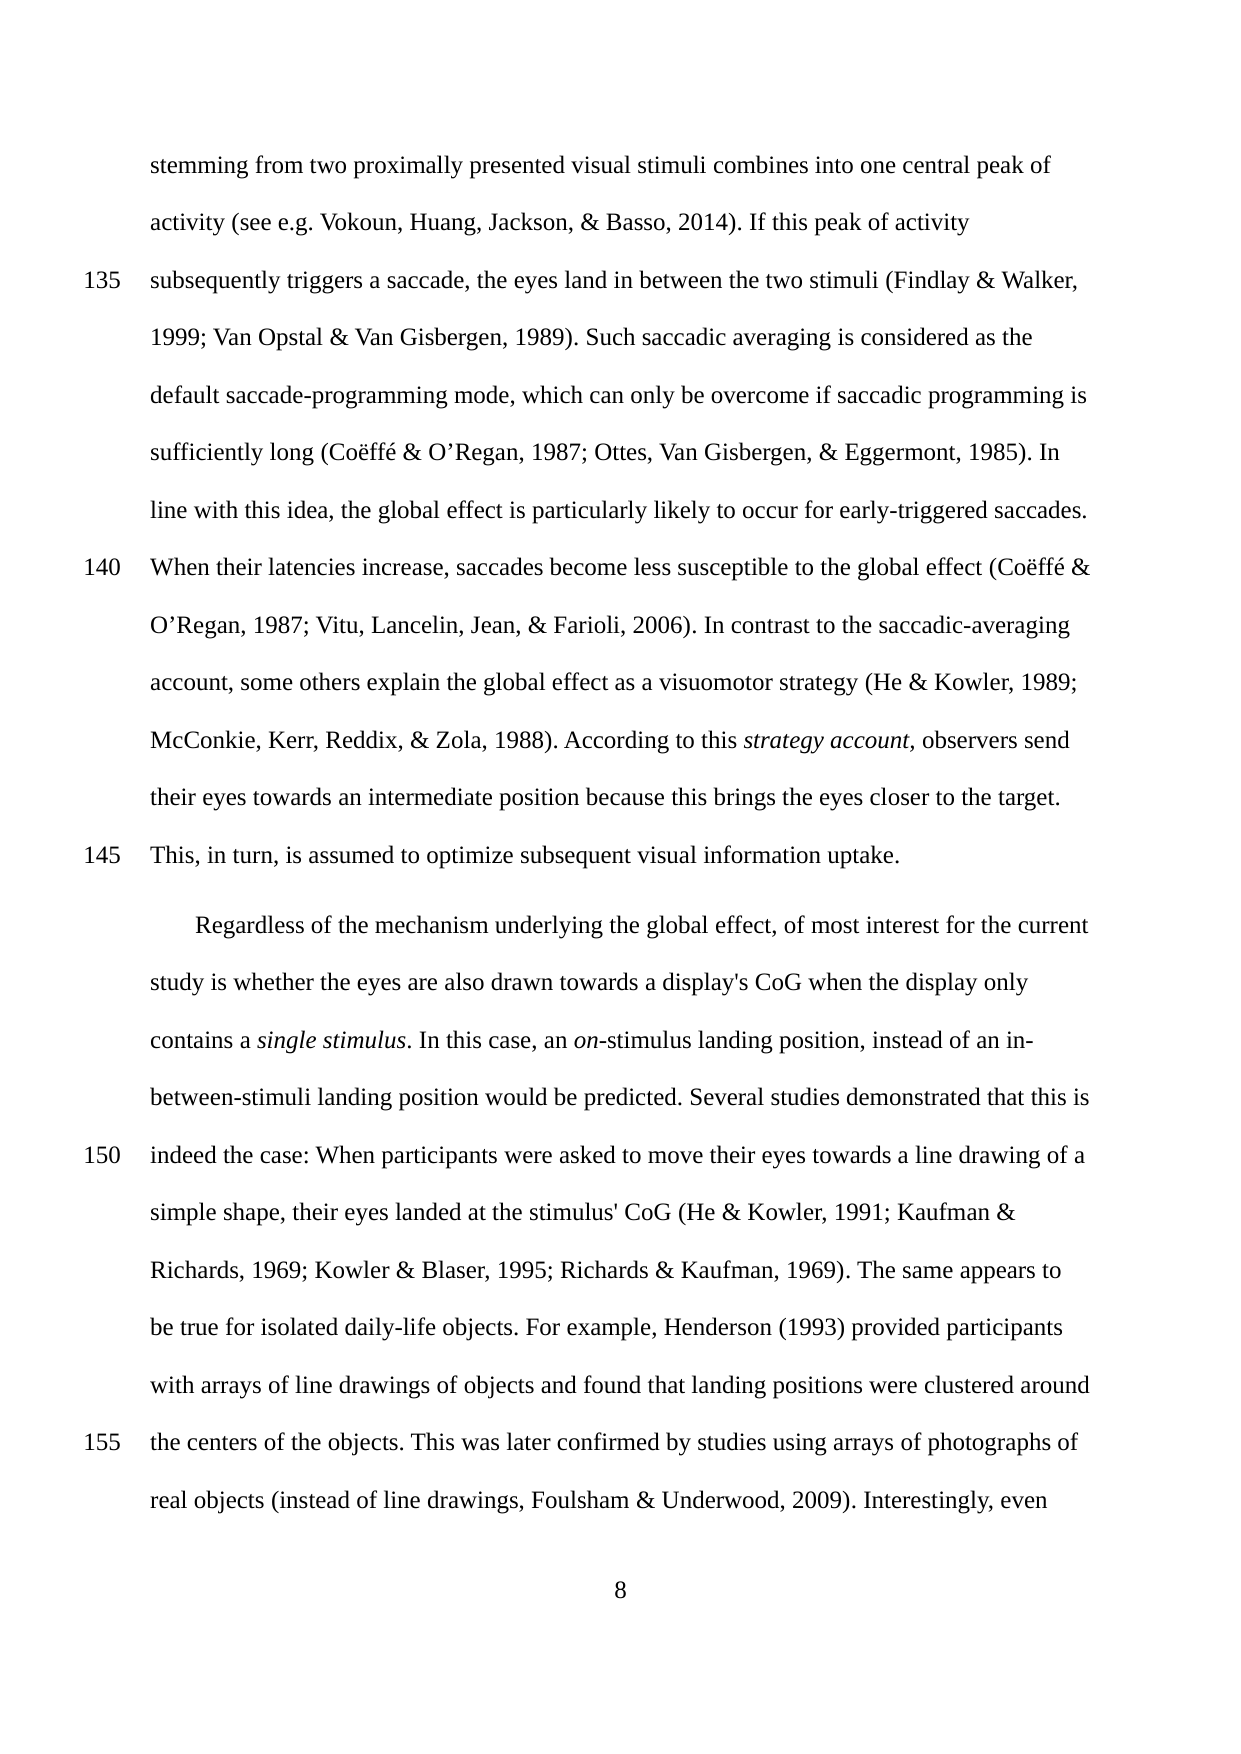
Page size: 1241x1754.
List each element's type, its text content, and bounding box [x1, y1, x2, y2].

text Regardless of the mechanism underlying the global effect, of most interest for the current study is whether the eyes are also drawn towards a display's CoG when the display only contains a single stimulus. In this case, an on-stimulus landing position, instead of an in-between-stimuli landing position would be predicted. Several studies demonstrated that this is indeed the case: When participants were asked to move their eyes towards a line drawing of a simple shape, their eyes landed at the stimulus' CoG (He & Kowler, 1991; Kaufman & Richards, 1969; Kowler & Blaser, 1995; Richards & Kaufman, 1969). The same appears to be true for isolated daily-life objects. For example, Henderson (1993) provided participants with arrays of line drawings of objects and found that landing positions were clustered around the centers of the objects. This was later confirmed by studies using arrays of photographs of real objects (instead of line drawings, Foulsham & Underwood, 2009). Interestingly, even [150, 910, 1091, 1514]
text stemming from two proximally presented visual stimuli combines into one central peak of activity (see e.g. Vokoun, Huang, Jackson, & Basso, 2014). If this peak of activity subsequently triggers a saccade, the eyes land in between the two stimuli (Findlay & Walker, 1999; Van Opstal & Van Gisbergen, 1989). Such saccadic averaging is considered as the default saccade-programming mode, which can only be overcome if saccadic programming is sufficiently long (Coëffé & O’Regan, 1987; Ottes, Van Gisbergen, & Eggermont, 1985). In line with this idea, the global effect is particularly likely to occur for early-triggered saccades. When their latencies increase, saccades become less susceptible to the global effect (Coëffé & O’Regan, 1987; Vitu, Lancelin, Jean, & Farioli, 2006). In contrast to the saccadic-averaging account, some others explain the global effect as a visuomotor strategy (He & Kowler, 1989; McConkie, Kerr, Reddix, & Zola, 1988). According to this strategy account, observers send their eyes towards an intermediate position because this brings the eyes closer to the target. This, in turn, is assumed to optimize subsequent visual information uptake. [150, 150, 1091, 869]
